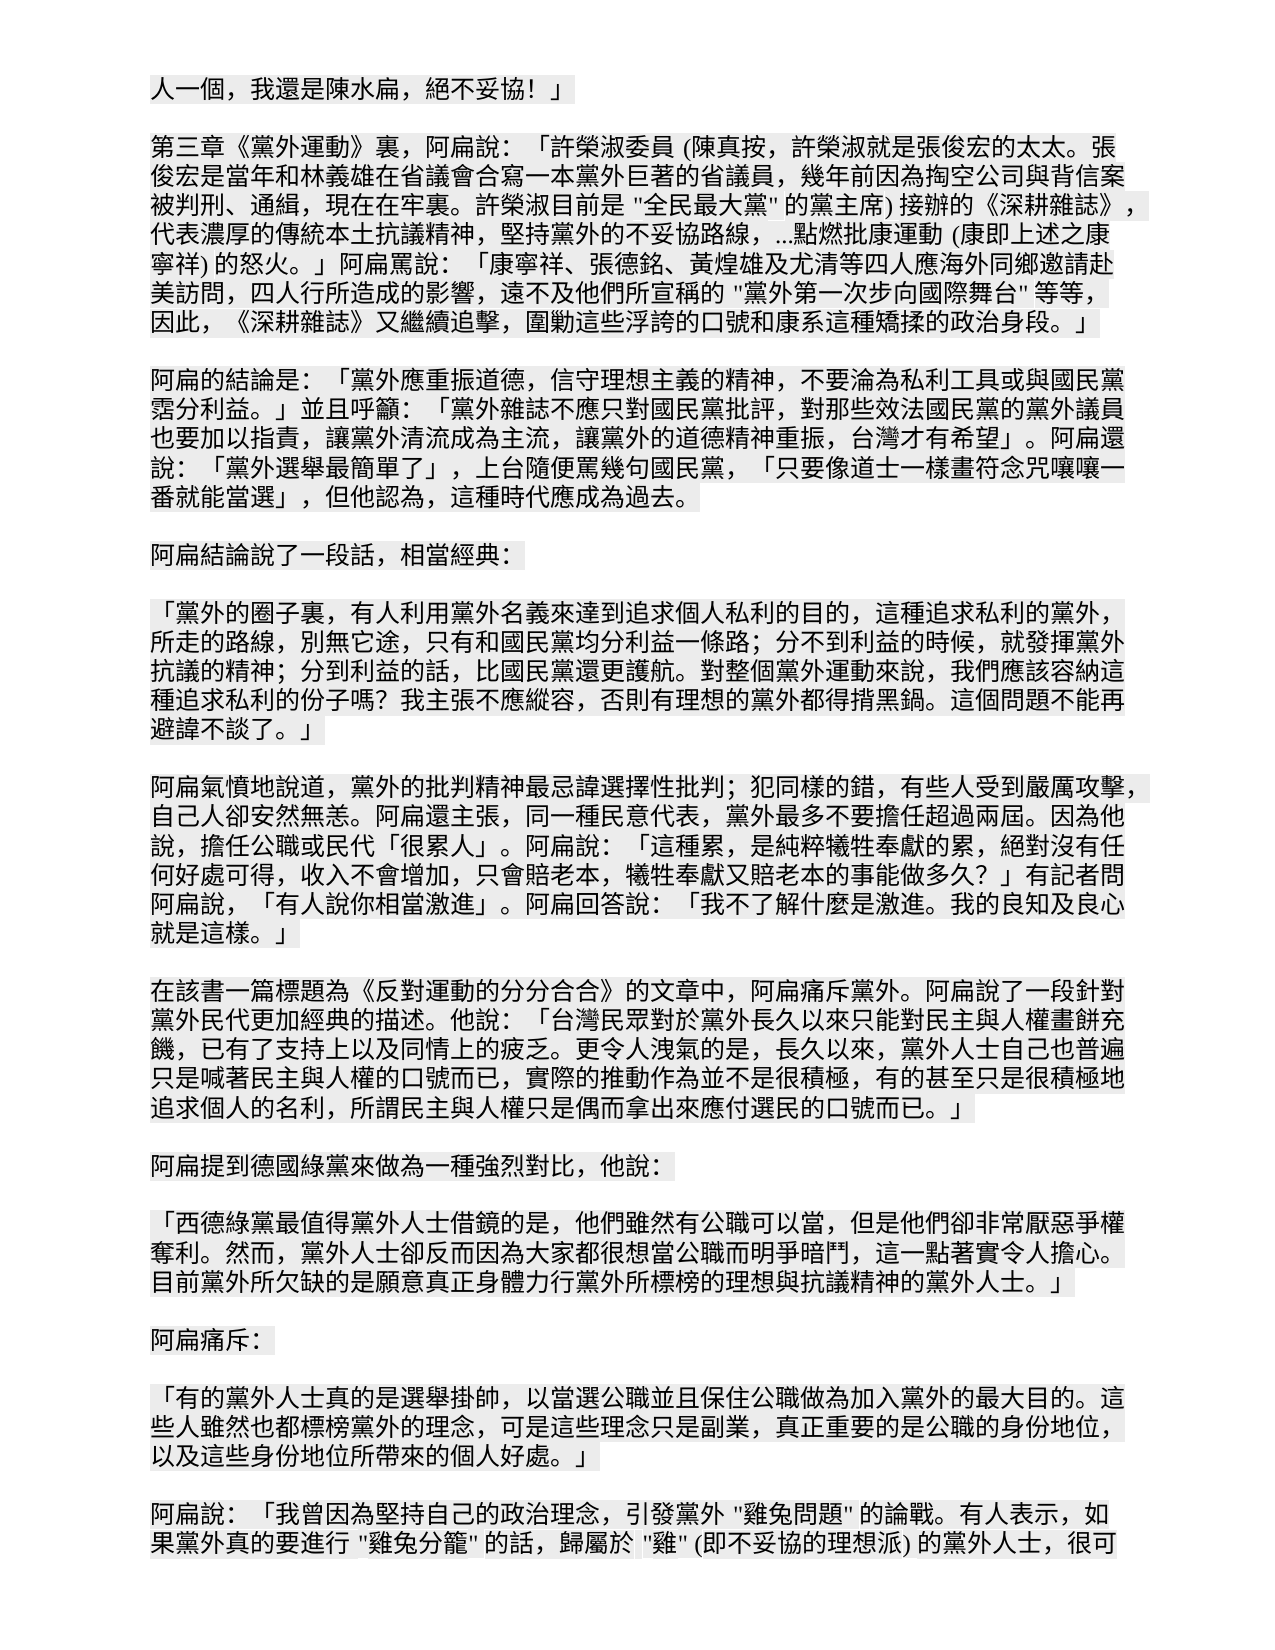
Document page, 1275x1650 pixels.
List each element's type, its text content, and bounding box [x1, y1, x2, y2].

text 同志， 你在 5 月 3 日的留言是這麼說的： 「我觉得长期以来，台湾方面由于急着追求 “国际能见度”，对国际 “非政府” 组织采取暧昧态度，甚至有政客为了政治利益炒作自己的声望，和一些 “非政府” 组织搞在一起，使得台湾很多政策随着这些国际 “非政府” 组织起舞，制定符合他们后台老板利益的政策。」 你的這些說法，在台灣找不到任何實例。除了國際紅十字會之外，台灣幾乎沒有什麼國際性的非政府組織，當然也就沒有所謂「台灣很多政策隨著這些國際性的非政府組織起舞，制定符合他們幕後老闆利益的政策」。台灣的的幕後老闆 (其實應該說主人) 只有一個，就是美國；但是，美國主子當然不會在乎台灣內部要怎麼胡搞瞎搞，他只要你台灣這條狗緊緊咬住對岸就行了。至於內政，則是政客和大財團一起上下其手，撈盡油水，而沒有什麼國際性的幕後老闆。 台灣幾乎沒有什麼國際性的非政府組織，我能想得出來的大概就是比方說 AI (國際特赦組織)，小弟就是這組織在台灣的主要創立者之一。二十幾年前的事了，它原本很單純，不久之後，開始分裂成藍綠，鬧雙包，搶主導權，鬧到 後來，AI 總部只好特地派人遠從海外跑來台灣進行調查與仲裁。藍綠兩邊，一個叫中華民國分會，一個叫台灣分會，看看哪一邊才是正統。 綠的這一邊，因為政治性格太強，經過調查結果，被 AI 總部宣布為非法。後來，隨著島內綠油油勢力的迅速茁壯，竟又逐漸搶得正宮地位。於是，AI 在台灣很快就變質了，被一些綠油油的混蛋把持，就跟台灣人權促進會一樣，開始掛羊頭賣狗肉，開始把人權當成一種用來打擊政治異己、反中反華的工具；同時也成為一種為個人謀取權位與私利的跳板與晉身階。 在台灣，所謂社運，至少百分之 99 都有著這樣一種特性。我之所以知之甚詳，乃是因為台灣三十幾年來絕大多數主要的所謂社運團體，我幾乎都是創始元老，清楚了解它如何成立，如何變質，如何被篡奪，如何被利用做為政治鬥爭工具，如何被拿來做為一種謀取個人權位的手段，寫來滿紙污穢，不堪入目。這就如同美國整天以人權與民主自由之名到處侵略殺人奪取暴利一般可恥。 但是，台灣的這些所謂非政府組織之齷齪與墮落，純粹是島內問題，而非外來勢力的操弄，這些組織全部都是本土產生，而非舶來品，並沒有你所謂的國際幕後老闆的操控。台灣社運的墮落與無恥，還沒有到你所說的那樣一種 "高度"。它一開始都是 "做純的"，慢慢開始 "做黑的"，很快就變質成為政黨附庸以及謀取個人權位與私利的工具。當然，墮落無恥等級還是有所差別，凡是高掛什麼 "人權" 或 "改革" 這類招牌的，惡性程度最高，純粹就是人渣等級，擺明就是不要臉了。 即便是國家所創立的什麼人權單位或組織也一樣，比方說，官方成立一個什麼 "國家人權博物館"，最近舉辦一個什麼 "《打破暗暝見天光》人權文學系列講座"，連名字都是採用一些綠油油的低級名稱，擺明所謂人權就是這個綠色人渣黨的專利。上星期五，也就是 6月 17 日，這個所謂"國家人權博物館" 的什麼 "人權文學系列講座"，邀請一位人權鬥士演講，吸引滿場爆滿的各地師生前來聆聽 "人權"。你知道這位人權鬥士是誰嗎？就是那個政治立場翻雲覆雨、不擇手段、貪婪無度、賣友求榮、無惡不作、為非做歹到極點的人渣--李登輝。 他的講題叫做「民主轉型的信念與方法」。他很得意地說，日本朝日新聞最近訪問他，問他為什麼這一代的台灣年輕人突然每個人都自稱台灣人，否認自己是中國人。李登輝說，他 1996年上台當總統，最重要的民主與人權貢獻就是出版《認識台灣》來推動「教育改革」，大改教科書。李登輝說，人權與民主首先要做的就是要「從教科書強化對台灣的認同」，「在這個新的基礎上，才能以民主消解殘存的族群矛盾，讓反民主的政客無法為私利興風作浪，讓霸權的大中國主義的統戰也無法乘虛而入。」 請問天底下有這種人權概念嗎？這叫做人權？這叫做民主？真是無恥下流到極點。就算從沒念過書的人也該知道這跟人權與民主扯不上任何關係。 關於社運與政治這方面，有很多歷史，我想一般台灣人應該都不知道，除非你曾經是政治或社運中很核心的人。千頭萬緒很難說起，就簡單這麼說吧： 黨外曾經有兩股勢力，一股主張參與選舉，進入體制改革；另一股則主張藉由群眾運動與社運，唾棄現有體制，改造台灣。前者叫做美麗島系，以許信良與黃信介等人為首；後者叫做新潮流系，以邱義仁為首。這兩股勢力的最早衝突事件之一叫做批康運動。康就是康寧祥，也就是阿扁當總統時的國防部長。康寧祥是最早期的黨外人士之一，新潮流鬥爭他，給他取個綽號叫康放水，意思是說他哪裏是什麼黨外人士，他只是想進入政府體制、分享權力而已。相對於放水的、賣乖的，新潮流則自命為放火的、戰鬥的，亦即充滿理想絕不妥協，不屑於爭取權力，一心就只是要犧牲奉獻追求理想。 批康運動到後來，擴展成長達多年的所謂「雞兔應否同籠」的路線爭議，一邊是想當民意代表想當官、裝萌賣乖的兔寶寶，為數大約九成以上，另外一邊則不到一成，號稱堅持理想、一心就是要消滅黨國體制、絕不妥協、充滿戰鬥精神的鬥雞，也就是 "新潮流系"。雞兔同籠的爭議，一開始是議會路線與群眾路線的鬥爭，到後來，差不多是八零年代末期，"鬥雞們" 開始發現，黨外慢慢壯大了，選舉似乎很多時候都選得上了，於是原先所謂絕不妥協、不屑權力的 "理想" 就開始有了一點妥協；但他們說，這絕非妥協，這只是把街頭戰鬥路線給 "延長" 到體制裏頭，在議會裏頭繼續進行更龐大更有力的 "不妥協" 抗爭。 當時意味著戰鬥與清純理想的 "雞派" 代表人物就是阿扁。你聽了一定很驚訝，不過這只是基本史實，一種普通常識。但這二十幾年來，整個歷史完全被人渣黨給改寫了，新一代的年輕人被灌輸的大多是謊言，純屬瞎掰，要不就是選擇性呈現，顛倒是非黑白，把所有跟自己不相干的功勞全數往自己身上攬，把萬惡的歷史全部推給萬惡的國、共兩黨。最近搬家，在倉庫裏找到一本書，叫做《黨外之路》，阿扁寫的。這書是阿扁在 1985 年因為蓬萊島事件去坐牢時，扁嫂吳淑珍寄來給我的，上頭還有扁嫂的簽名與致意，簽名日期是1985. 12. 05。 我辛苦地抄幾段阿扁當年的文章給大家看。有一篇標題叫《寧為真理護航：議員只有兩種選擇：為義或為錢？》阿扁說，他「從政的目的不外抱著一切為法治，一切為公義，一切為民眾的理念。只要是對的，只要對人民有利而且是合法的，則無條件支持」，反之，「即便是透過六親來拜託，我仍然義無反顧，反對到底」。但是，阿扁很感慨，「政風日下的今天」，要選一個省市議員至少要花幾千萬。阿扁問道：難道會有很多人願意拿出幾千萬競選，「失敗了無所謂，若是當選了，還純粹犧牲奉獻而不用把錢撈回來的嗎？」阿扁說自己是個例外，因為他說他只花了一百五十萬元，不影響生計，選輸就算了，萬一選贏，也不需要把錢撈回來。 阿扁接著把「議員」一拆為二，把民意代表分為兩種，一種是為 "義" 而 "言" 的 "議" 代表，另一種是為 "貝" (即代表金錢) 而張 "口" 發言的 "員" 代表。阿扁批評黨外民代「沒法在道德層面上自我約束」，他認為，民代絕對不應涉足公家工程生意，因為你不可能一方面監督官方機構，一方面卻又跟官方做生意，他說這是「假公濟私」，他絕對不幹。 最後，他感嘆：「從政兩年來，該得罪的人，早就得罪了。不該得罪的人，也一個一個得罪了。不曉得這是政治不適合本人，抑或本人不懂得政治？」阿扁說：「本人確實不懂政治藝術，但在目前的風氣敗壞的政治環境下，應該有人永遠不幹 "大好人"。即使只剩本人一個，我還是陳水扁，絕不妥協！」 第三章《黨外運動》裏，阿扁說：「許榮淑委員 (陳真按，許榮淑就是張俊宏的太太。張俊宏是當年和林義雄在省議會合寫一本黨外巨著的省議員，幾年前因為掏空公司與背信案被判刑、通緝，現在在牢裏。許榮淑目前是 "全民最大黨" 的黨主席) 接辦的《深耕雜誌》，代表濃厚的傳統本土抗議精神，堅持黨外的不妥協路線，...點燃批康運動 (康即上述之康寧祥) 的怒火。」阿扁罵說：「康寧祥、張德銘、黃煌雄及尤清等四人應海外同鄉邀請赴美訪問，四人行所造成的影響，遠不及他們所宣稱的 "黨外第一次步向國際舞台" 等等，因此，《深耕雜誌》又繼續追擊，圍勦這些浮誇的口號和康系這種矯揉的政治身段。」 阿扁的結論是：「黨外應重振道德，信守理想主義的精神，不要淪為私利工具或與國民黨霑分利益。」並且呼籲：「黨外雜誌不應只對國民黨批評，對那些效法國民黨的黨外議員也要加以指責，讓黨外清流成為主流，讓黨外的道德精神重振，台灣才有希望」。阿扁還說：「黨外選舉最簡單了」，上台隨便罵幾句國民黨，「只要像道士一樣畫符念咒嚷嚷一番就能當選」，但他認為，這種時代應成為過去。 阿扁結論說了一段話，相當經典： 「黨外的圈子裏，有人利用黨外名義來達到追求個人私利的目的，這種追求私利的黨外，所走的路線，別無它途，只有和國民黨均分利益一條路；分不到利益的時候，就發揮黨外抗議的精神；分到利益的話，比國民黨還更護航。對整個黨外運動來說，我們應該容納這種追求私利的份子嗎？我主張不應縱容，否則有理想的黨外都得揹黑鍋。這個問題不能再避諱不談了。」 阿扁氣憤地說道，黨外的批判精神最忌諱選擇性批判；犯同樣的錯，有些人受到嚴厲攻擊，自己人卻安然無恙。阿扁還主張，同一種民意代表，黨外最多不要擔任超過兩屆。因為他說，擔任公職或民代「很累人」。阿扁說：「這種累，是純粹犧牲奉獻的累，絕對沒有任何好處可得，收入不會增加，只會賠老本，犧牲奉獻又賠老本的事能做多久？」有記者問阿扁說，「有人說你相當激進」。阿扁回答說：「我不了解什麼是激進。我的良知及良心就是這樣。」 在該書一篇標題為《反對運動的分分合合》的文章中，阿扁痛斥黨外。阿扁說了一段針對黨外民代更加經典的描述。他說：「台灣民眾對於黨外長久以來只能對民主與人權畫餅充饑，已有了支持上以及同情上的疲乏。更令人洩氣的是，長久以來，黨外人士自己也普遍只是喊著民主與人權的口號而已，實際的推動作為並不是很積極，有的甚至只是很積極地追求個人的名利，所謂民主與人權只是偶而拿出來應付選民的口號而已。」 阿扁提到德國綠黨來做為一種強烈對比，他說： 「西德綠黨最值得黨外人士借鏡的是，他們雖然有公職可以當，但是他們卻非常厭惡爭權奪利。然而，黨外人士卻反而因為大家都很想當公職而明爭暗鬥，這一點著實令人擔心。目前黨外所欠缺的是願意真正身體力行黨外所標榜的理想與抗議精神的黨外人士。」 阿扁痛斥： 「有的黨外人士真的是選舉掛帥，以當選公職並且保住公職做為加入黨外的最大目的。這些人雖然也都標榜黨外的理念，可是這些理念只是副業，真正重要的是公職的身份地位，以及這些身份地位所帶來的個人好處。」 阿扁說：「我曾因為堅持自己的政治理念，引發黨外 "雞兔問題" 的論戰。有人表示，如果黨外真的要進行 "雞兔分籠" 的話，歸屬於 "雞" (即不妥協的理想派) 的黨外人士，很可能遠比不上 "兔子" 類的黨外人士。」 阿扁繼續說：「為數不少的黨外人士加入黨外時，本來懷抱著滿腔的熱血以及理想，競選公職時也只是打算以公職的身份來一展抱負。但是，一旦當上了公職之後，嚐到了特權以及甜頭，個人的名利也就變成了首要目標，原先的理想及抱負也跟著變成了昨日黃花。其言行舉止，除了有黨外的標記之外，其餘和國民黨的公職人員已沒有兩樣。」 阿扁甚至還說，國民黨員的政治包袱比黨外人士多了不少，反而比較不敢太亂來。但是，「私利型的黨外人士可說是天之驕子，既少政治包袱，卻又可以汲汲營營為私利。」 阿扁說： 「我們現在可以看到的事實是，許多美麗島時期的黨外人士以及黨外新生代，選上公職後，從原來的高度理想變成了目前隨波逐流、以個人私利為重。黨外不少公職人員在議事壇上大肆抨擊國民黨的種種不是，但是自己在私底下的行為和國民黨的所作所為根本相差無幾，甚至可以說是稱兄道弟，哥倆好地媲美在一起。我的一貫信念是：只有黨外的清流成為主流時，黨外才能成為真正強有力的政治團體。」 為了改變黨外的腐敗體質，阿扁主張應該進行「公開批判」 ，以便對黨外公職人員「產生糾正與嚇阻作用」，做為一種「黨外人士的防腐劑」。阿扁說： 「黨外雜誌無疑的是可以當做批判黨外人士的很好公器。可是，目前的黨外雜誌卻已經完全大為走樣。現在的黨外雜誌，沒有一本例外，全部變成了市場下的產物，成了十足的消費品。每一本黨外雜誌都走火入魔地報導國民黨內幕新聞 (陳真按：許多內容往往就是造謠抹黑道聽途說這一套)，有的則是大肆連載國民黨查禁的書文，像發瘋、發燒似的亂搞一通，」黨同伐異，「徒有公器之名」。 阿扁最後期許當時的「黨外編輯作家聯誼會」(陳真按：簡稱編聯會，即新潮流系的一個前身或化身。當時有兩位裏頭的成員一同邀我加入，我原本也同意了，但因為據說每年得繳一萬元 (？) 會費，我就臨時打了退堂鼓) 應該恢復原來所要扮演的批判角色；在批判黨外人士時，編聯會應該扮演一個徹底的黑臉，完全六親不認，不管誰犯了錯都要被批判，無一例外。」 我就抄到這裏。不知道各位看了有什麼感想沒有。想不到，最腐敗的卻是這些最擅於高唱各種理想的一群所謂 "新潮流" 或 "戰鬥雞"，什麼左派啦，非暴力啦，階級革命啦，思想改造與文化改造啦，堅持國際正義啦，反戰反軍購啦，反對美帝啦，絕不走入體制，堅持要跟底層民眾永遠站在一起啦...等等等。 很重要的一點是：你要知道，我抄的阿扁這本書是1985年出版，那時仍然還是處於相當恐怖的 80年代戒嚴時期，動輒抓人；黨外參選民代擔任公職的利益在那當時其實相當微薄，只不過是撿一點點國民黨吃剩的骨頭來啃。在那樣一種情況下，黨外公職人員都能普遍腐敗成那副德性，更不用說解嚴之後，政治開放了，相較於過去千百萬倍的利益就在眼前，你想，這樣一群人會腐敗成什麼樣？當然就更不用說全面掌權、徹底呼風喚雨、飽受群眾擁戴而且擁有一整個年輕族群宛若綠衛兵般為之護衛殺敵的今天，難道你真的會相信這些人是如此勤政愛民、為了什麼台灣民主與人權打拼、犧牲奉獻？ 我只是沒想到，跟我淵源最深、當年居於極少數的所謂「黨外清流」，所謂絕不妥協的理想派，居然是腐敗得最為誇張無恥的一群人。 幾年之後，也就是大約是八零年代的末期，"新潮流" 決定不再堅守街頭，打算妥協一下，進入體制，參與選舉，說是為了把「永不妥協」的理想主義精神給帶入體制內，擴大戰線；說是要把政治給社運化，把貪婪分贓的政治給變成一種追求公義的社會運動。當新潮流做出參與選舉的決定時，有一些人非常反對，當然也包括我在內。比方說，應該差不多是1988年的 228 那一天吧。我在高雄參加一個 228 紀念活動後，準備回台南，前往車站的途中，遇到台灣第一個推動 "228運動" 的陳永興醫師。他搭一輛友人的車，於是就順便載我回台南。 一路上，我們就一直談這個事情。陳永興醫師非常反對新潮流參與選舉。反對的強度似乎遠比我還強烈，我記得他不只一次公開演講提到說，如果連新潮流都要跳入體制參與選舉，他說他彷彿能預見台灣反對運動全面沉淪的可悲結局。陳永興和當時人在國外念書的林義雄有連繫。我問他說，林義雄怎麼看待這事情？陳永興說，林義雄當然也是非常反對。我聽了很開心，就說「真的嗎？」陳永興說「真的啊，不然你直接去問他。」 兩年後，林義雄回國定居，幾次聽他公開演講或私下談起，依然對新潮流之參選採取相當不以為然的態度，更不用說整個黨外之全面投入選舉，當然更是他所反對的。林義雄剛回國時，寫了一篇文章公開散發，報紙上大幅刊登他當時的一些說法。如果有人找得到自立晚報，就能看到當時林義雄發表這些談話時的莊嚴盛況，我還記得他那天穿著一件白外套，呼籲大家「靜下來」，不要再為無謂的選舉利益而喧囂吵鬧。 林義雄不久之後還另外發表了一篇文章，標題是《監牢是理想家的宮殿》，他讚揚黃華的第四度入獄，文中好像也推崇鄭南榕，並且說那些參與選舉的同志，歷史將會證明這些人只不過是「陸樑小丑」。 林義雄幾次呼籲黨外支持者應該盯緊這些打著社運旗號進入議會擔任公職的人，看看他們是否真的實踐理想，是否真的做到「政治社運化」。當然，林義雄的想法其實是有點矛盾的，他一方面反對社運人士或清流之士參與選舉，一方面卻又說要大家盯緊著他們，看他們有沒有實踐理想。我倒是覺得政治是政治，社運是社運，基本上是兩回事，並沒有所謂「在政治中實踐社運理想」的這回事，這就好像如果有人勸德蕾莎為了關心遊民與窮人，應該想辦法去當印度政府的衛生署長或社會局長或擔任民意代表一樣荒唐；同理，難道德蕾莎之所以從未當官，是因為她能力不足或貢獻不夠？ 我常舉當代最富盛名的左派人士--墨西哥那位蒙面俠 Marcos為例，他在墨西哥民間聲望很高，如神一般，但他說，他對權力不感興趣，因為我們想要成就的事業不需要透過權力來行使。社運與政治，基本上是兩套截然不同的思維與運作法則。但在台灣，所謂社運，說穿了就是為個人累積政治資源的一個管道，以便有朝一日藉此取得個人政治權位與暴利的一個踏腳石與晉身階。你看，有幾個人不是這樣？ 「政治社運化」當然很恐怖，但更恐怖的是「社運政治化」，把理應追求普世價值的社運給質變成為一種政黨附庸與政治工具，藉以傷害異己，藉以謀取個人私利。掛社運羊頭，賣政治狗肉，賺取個人權位暴利。這樣一種堂而皇之的詐騙與價值扭曲，在西方社會基本上是看不到的。 在這極端封閉的小島上，在這樣一種純粹以鎂光閃爍及權位高低來衡量人事物一切價值的社會裏，我知道講這樣一些想法是沒有幾個人會信的，恐怕只是招來更多訕笑與羞辱。所以，我基本上自然也不是想改變什麼或說服大家什麼，我只是覺得，一種東西，它的本質及其重要價值，事實上就在於它本身而無須外求，當然更不會因為外在一時一地的眾人眼光而有所改變。一朵花，一片雲，很漂亮，很動人，或是一樁浩瀚的宇宙盛事，翻轉了整個時空，但卻沒有人看到，或沒有被某些人認可，難道這朵花或這場宇宙輝煌盛事就因此而光芒盡失？ 至於那些相信價格 (price) 遠多於相信價值 (value) 的人，那些相信鎂光閃閃、仰慕位高權重者，不妨捫心自問，當我們把一切價值給轉化成各種謀利手段與鬥爭工具，造就出各種純屬私人的權位與暴利時，對於整個社會或世界究竟有何意義可言？ 陳真 2016. 06. 22. [150, 75, 1125, 1559]
